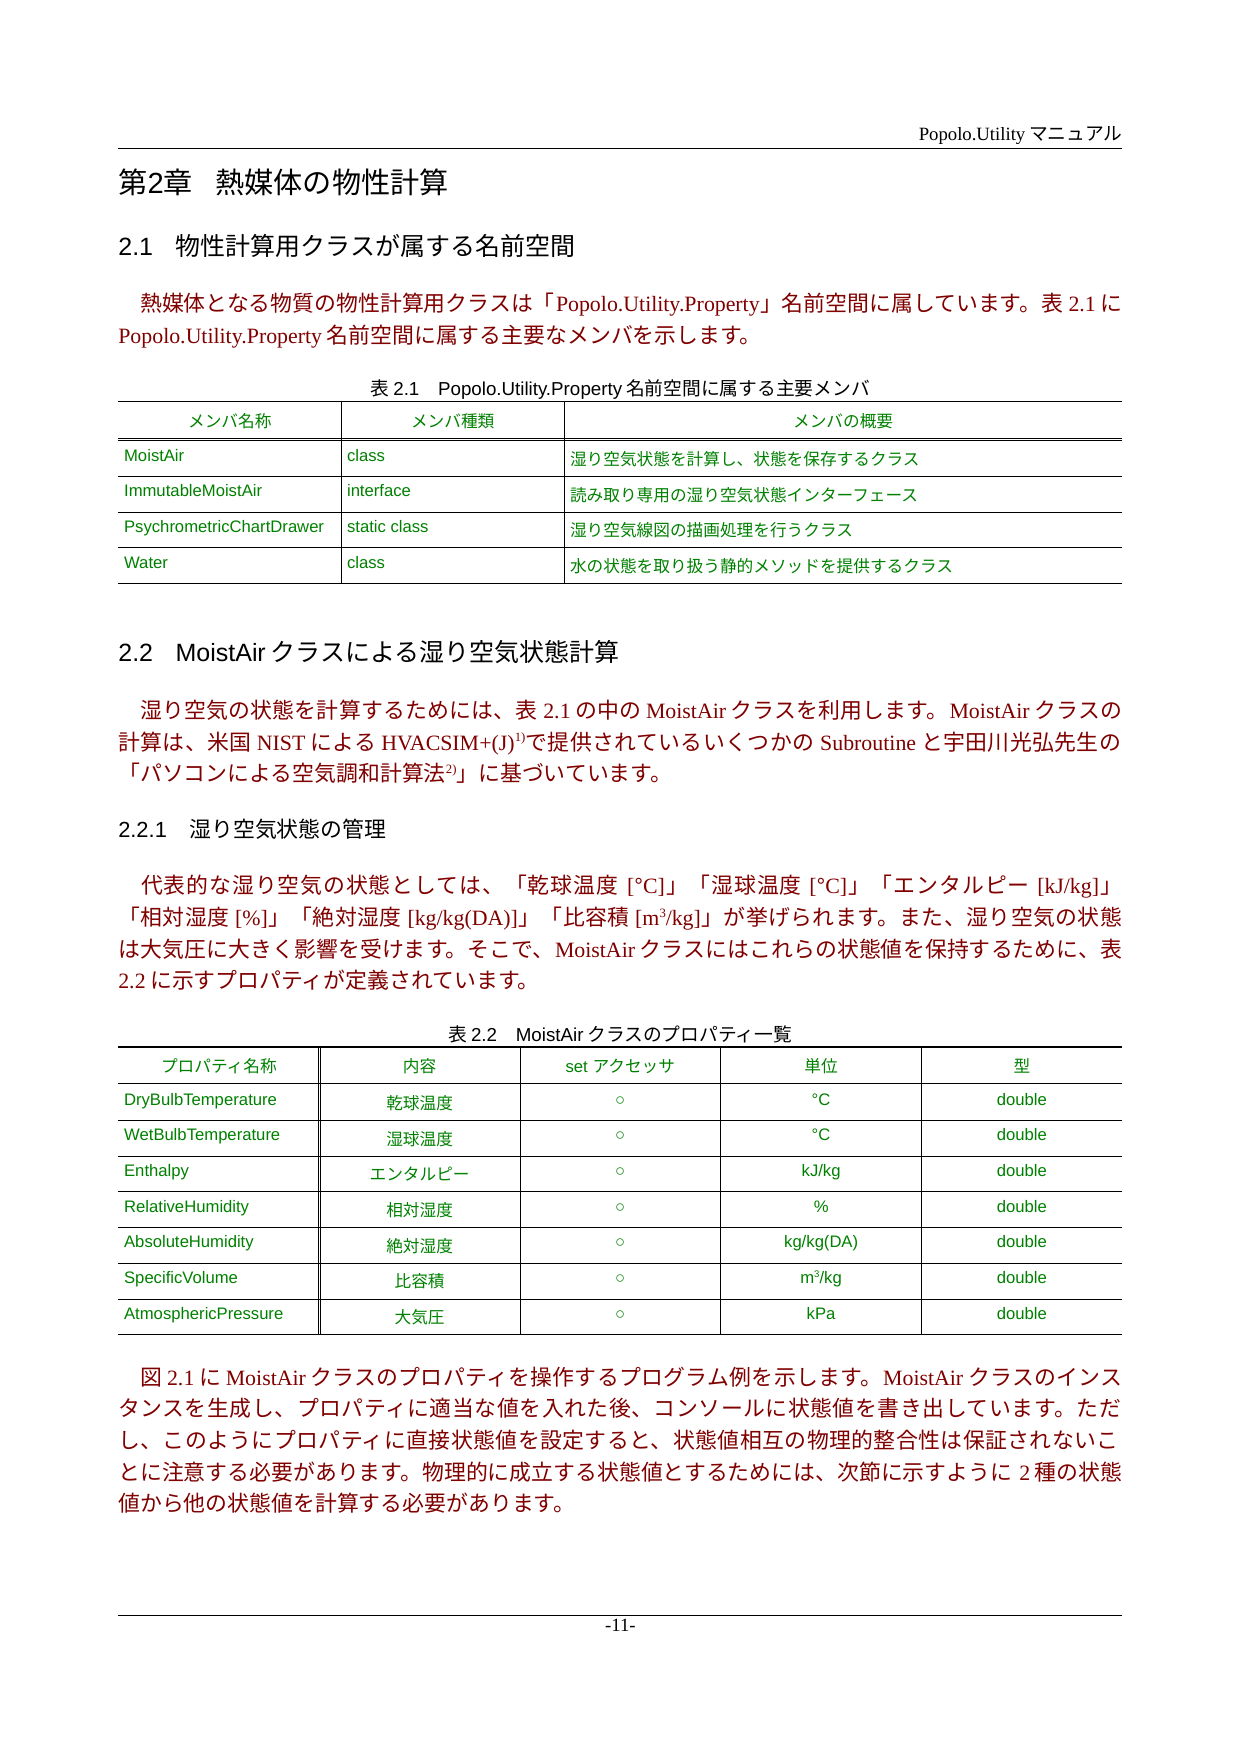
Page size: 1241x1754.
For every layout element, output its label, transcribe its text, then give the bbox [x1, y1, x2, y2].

table_cell ○ [521, 1192, 720, 1227]
table_cell double [922, 1300, 1122, 1334]
table_cell kJ/kg [721, 1157, 921, 1191]
table_cell static class [342, 513, 564, 547]
table_header 単位 [721, 1048, 921, 1083]
table_cell RelativeHumidity [118, 1192, 318, 1227]
table_cell interface [342, 477, 564, 512]
table_cell 読み取り専用の湿り空気状態インターフェース [565, 477, 1122, 512]
table_cell kg/kg(DA) [721, 1228, 921, 1263]
table_header メンバ名称 [118, 402, 341, 438]
text 熱媒体となる物質の物性計算用クラスは「Popolo.Utility.Property」名前空間に属しています。表2.1にPopolo.Utility.Property名前空間に属する主要なメンバを示します。 [118, 286, 1122, 350]
table_cell % [721, 1192, 921, 1227]
table_cell double [922, 1264, 1122, 1298]
table_cell double [922, 1157, 1122, 1191]
table_cell °C [721, 1084, 921, 1120]
table_cell AtmosphericPressure [118, 1300, 318, 1334]
table_cell ○ [521, 1300, 720, 1334]
table_header set アクセッサ [521, 1048, 720, 1083]
table_cell Enthalpy [118, 1157, 318, 1191]
text 湿り空気の状態を計算するためには、表2.1の中のMoistAirクラスを利用します。MoistAirクラスの計算は、米国NISTによるHVACSIM+(J))で提供されているいくつかのSubroutineと宇田川光弘先生の「パソコンによる空気調和計算法)」に基づいています。 [118, 693, 1122, 788]
table_cell Water [118, 548, 341, 583]
table_cell DryBulbTemperature [118, 1084, 318, 1120]
table_cell ImmutableMoistAir [118, 477, 341, 512]
table_cell ○ [521, 1157, 720, 1191]
table_cell MoistAir [118, 441, 341, 476]
table_cell class [342, 548, 564, 583]
table_cell class [342, 441, 564, 476]
table_cell 絶対湿度 [321, 1228, 520, 1263]
text 表2.1 Popolo.Utility.Property名前空間に属する主要メンバ [118, 374, 1122, 401]
table_cell AbsoluteHumidity [118, 1228, 318, 1263]
table_cell 水の状態を取り扱う静的メソッドを提供するクラス [565, 548, 1122, 583]
subtitle MoistAirクラスによる湿り空気状態計算 [118, 633, 1122, 669]
subtitle 熱媒体の物性計算 [118, 159, 1122, 202]
table_cell 相対湿度 [321, 1192, 520, 1227]
table_header メンバの概要 [565, 402, 1122, 438]
table_cell ○ [521, 1121, 720, 1156]
table_header メンバ種類 [342, 402, 564, 438]
table_cell 湿球温度 [321, 1121, 520, 1156]
table_cell kPa [721, 1300, 921, 1334]
text 表2.2 MoistAirクラスのプロパティ一覧 [118, 1019, 1122, 1046]
subtitle 物性計算用クラスが属する名前空間 [118, 226, 1122, 262]
table_cell °C [721, 1121, 921, 1156]
text 図2.1にMoistAirクラスのプロパティを操作するプログラム例を示します。MoistAirクラスのインスタンスを生成し、プロパティに適当な値を入れた後、コンソールに状態値を書き出しています。ただし、このようにプロパティに直接状態値を設定すると、状態値相互の物理的整合性は保証されないことに注意する必要があります。物理的に成立する状態値とするためには、次節に示すように2種の状態値から他の状態値を計算する必要があります。 [118, 1359, 1122, 1518]
table_cell PsychrometricChartDrawer [118, 513, 341, 547]
table_cell 乾球温度 [321, 1084, 520, 1120]
table_cell ○ [521, 1264, 720, 1298]
table_header 型 [922, 1048, 1122, 1083]
table_cell WetBulbTemperature [118, 1121, 318, 1156]
table_cell エンタルピー [321, 1157, 520, 1191]
table_cell m3/kg [721, 1264, 921, 1298]
table_cell ○ [521, 1228, 720, 1263]
table_cell ○ [521, 1084, 720, 1120]
table_header プロパティ名称 [118, 1048, 318, 1083]
text 代表的な湿り空気の状態としては、「乾球温度 [°C]」「湿球温度 [°C]」「エンタルピー [kJ/kg]」「相対湿度 [%]」「絶対湿度 [kg/kg(DA)]」「比容積 [m3/kg]」が挙げられます。また、湿り空気の状態は大気圧に大きく影響を受けます。そこで、MoistAirクラスにはこれらの状態値を保持するために、表2.2に示すプロパティが定義されています。 [118, 868, 1122, 995]
table_cell 比容積 [321, 1264, 520, 1298]
subtitle 湿り空気状態の管理 [118, 812, 1122, 844]
table_cell double [922, 1192, 1122, 1227]
table_header 内容 [321, 1048, 520, 1083]
table_cell 湿り空気線図の描画処理を行うクラス [565, 513, 1122, 547]
table_cell 湿り空気状態を計算し、状態を保存するクラス [565, 441, 1122, 476]
table_cell 大気圧 [321, 1300, 520, 1334]
table_cell double [922, 1121, 1122, 1156]
table_cell double [922, 1228, 1122, 1263]
table_cell double [922, 1084, 1122, 1120]
table_cell SpecificVolume [118, 1264, 318, 1298]
